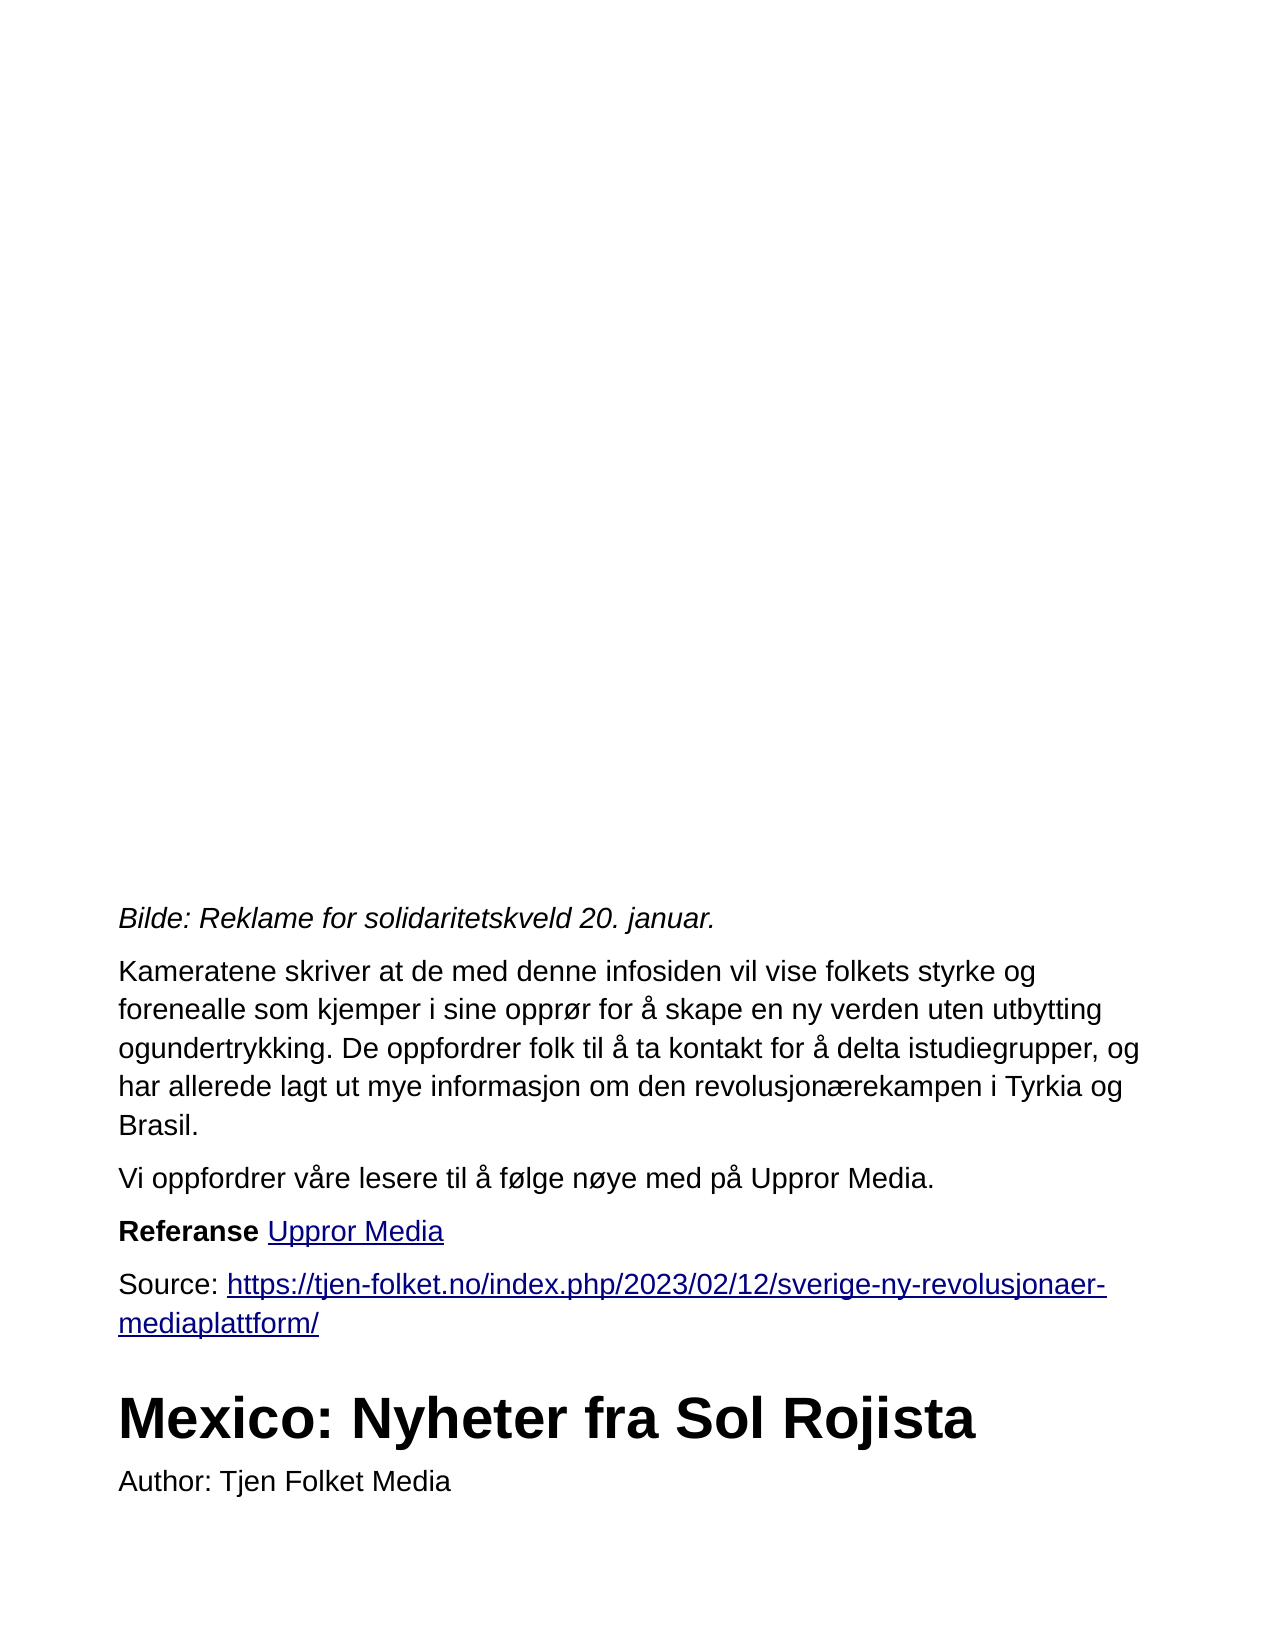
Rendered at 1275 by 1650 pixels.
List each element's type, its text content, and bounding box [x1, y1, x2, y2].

text Vi oppfordrer våre lesere til å følge nøye med på Uppror Media. [118, 1161, 1157, 1194]
subtitle Mexico: Nyheter fra Sol Rojista [118, 1384, 1157, 1451]
text Referanse Uppror Media [118, 1214, 1157, 1248]
text Bilde: Reklame for solidaritetskveld 20. januar. [118, 901, 1157, 934]
text Source: https://tjen-folket.no/index.php/2023/02/12/sverige-ny-revolusjonaer-mediaplattform/ [118, 1267, 1157, 1339]
text Kameratene skriver at de med denne infosiden vil vise folkets styrke og forenealle som kjemper i sine opprør for å skape en ny verden uten utbytting ogundertrykking. De oppfordrer folk til å ta kontakt for å delta istudiegrupper, og har allerede lagt ut mye informasjon om den revolusjonærekampen i Tyrkia og Brasil. [118, 954, 1157, 1141]
text Author: Tjen Folket Media [118, 1463, 1157, 1497]
